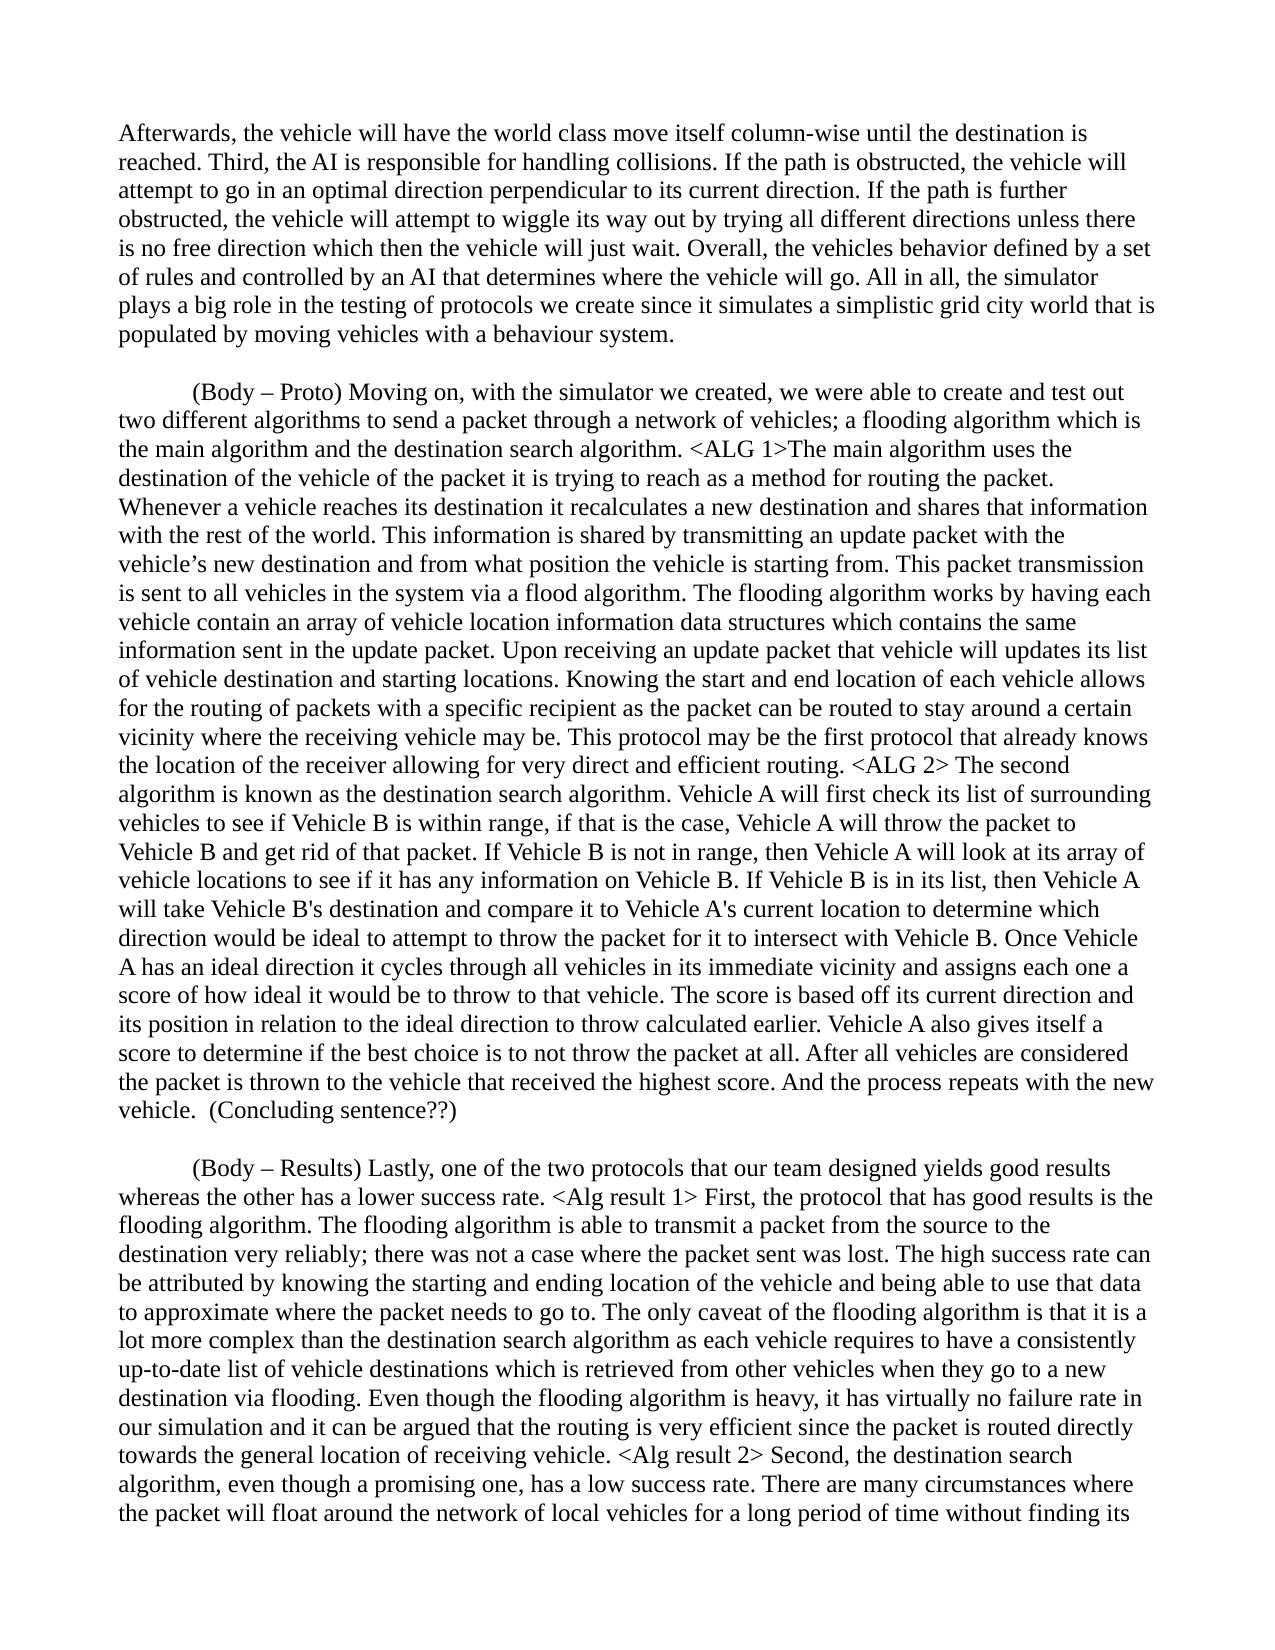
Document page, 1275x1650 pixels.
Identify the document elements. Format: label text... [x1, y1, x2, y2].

text (Body – Proto) Moving on, with the simulator we created, we were able to create and test out two different algorithms to send a packet through a network of vehicles; a flooding algorithm which is the main algorithm and the destination search algorithm. <ALG 1>The main algorithm uses the destination of the vehicle of the packet it is trying to reach as a method for routing the packet. Whenever a vehicle reaches its destination it recalculates a new destination and shares that information with the rest of the world. This information is shared by transmitting an update packet with the vehicle’s new destination and from what position the vehicle is starting from. This packet transmission is sent to all vehicles in the system via a flood algorithm. The flooding algorithm works by having each vehicle contain an array of vehicle location information data structures which contains the same information sent in the update packet. Upon receiving an update packet that vehicle will updates its list of vehicle destination and starting locations. Knowing the start and end location of each vehicle allows for the routing of packets with a specific recipient as the packet can be routed to stay around a certain vicinity where the receiving vehicle may be. This protocol may be the first protocol that already knows the location of the receiver allowing for very direct and efficient routing. <ALG 2> The second algorithm is known as the destination search algorithm. Vehicle A will first check its list of surrounding vehicles to see if Vehicle B is within range, if that is the case, Vehicle A will throw the packet to Vehicle B and get rid of that packet. If Vehicle B is not in range, then Vehicle A will look at its array of vehicle locations to see if it has any information on Vehicle B. If Vehicle B is in its list, then Vehicle A will take Vehicle B's destination and compare it to Vehicle A's current location to determine which direction would be ideal to attempt to throw the packet for it to intersect with Vehicle B. Once Vehicle A has an ideal direction it cycles through all vehicles in its immediate vicinity and assigns each one a score of how ideal it would be to throw to that vehicle. The score is based off its current direction and its position in relation to the ideal direction to throw calculated earlier. Vehicle A also gives itself a score to determine if the best choice is to not throw the packet at all. After all vehicles are considered the packet is thrown to the vehicle that received the highest score. And the process repeats with the new vehicle. (Concluding sentence??) [118, 377, 1157, 1124]
text Afterwards, the vehicle will have the world class move itself column-wise until the destination is reached. Third, the AI is responsible for handling collisions. If the path is obstructed, the vehicle will attempt to go in an optimal direction perpendicular to its current direction. If the path is further obstructed, the vehicle will attempt to wiggle its way out by trying all different directions unless there is no free direction which then the vehicle will just wait. Overall, the vehicles behavior defined by a set of rules and controlled by an AI that determines where the vehicle will go. All in all, the simulator plays a big role in the testing of protocols we create since it simulates a simplistic grid city world that is populated by moving vehicles with a behaviour system. [118, 118, 1157, 348]
text (Body – Results) Lastly, one of the two protocols that our team designed yields good results whereas the other has a lower success rate. <Alg result 1> First, the protocol that has good results is the flooding algorithm. The flooding algorithm is able to transmit a packet from the source to the destination very reliably; there was not a case where the packet sent was lost. The high success rate can be attributed by knowing the starting and ending location of the vehicle and being able to use that data to approximate where the packet needs to go to. The only caveat of the flooding algorithm is that it is a lot more complex than the destination search algorithm as each vehicle requires to have a consistently up-to-date list of vehicle destinations which is retrieved from other vehicles when they go to a new destination via flooding. Even though the flooding algorithm is heavy, it has virtually no failure rate in our simulation and it can be argued that the routing is very efficient since the packet is routed directly towards the general location of receiving vehicle. <Alg result 2> Second, the destination search algorithm, even though a promising one, has a low success rate. There are many circumstances where the packet will float around the network of local vehicles for a long period of time without finding its [118, 1153, 1157, 1527]
